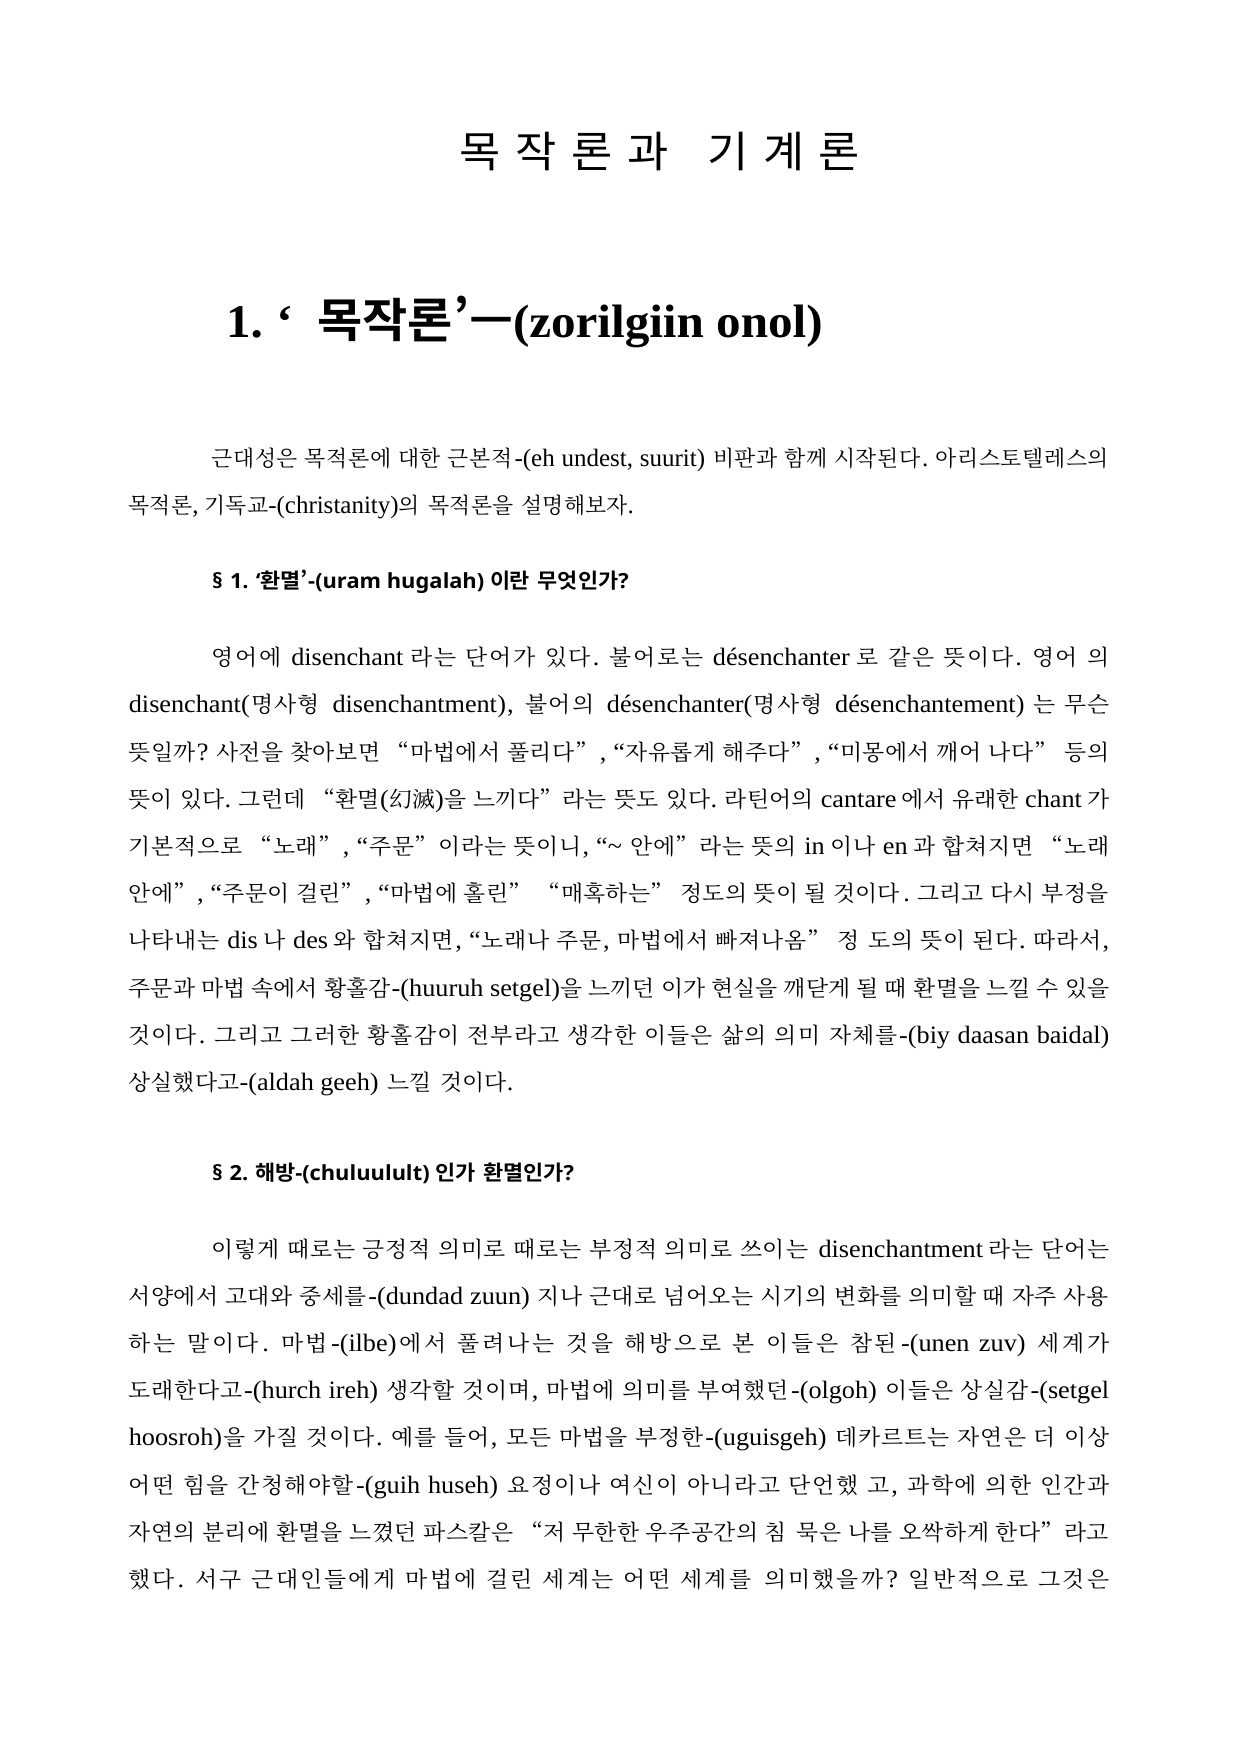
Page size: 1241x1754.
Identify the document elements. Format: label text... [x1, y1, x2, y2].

subtitle § 1. ‘환멸’-(uram hugalah) 이란 무엇인가? [212, 564, 1122, 595]
text 이렇게 때로는 긍정적 의미로 때로는 부정적 의미로 쓰이는 disenchantment라는 단어는 서양에서 고대와 중세를-(dundad zuun) 지나 근대로 넘어오는 시기의 변화를 의미할 때 자주 사용 하는 말이다. 마법-(ilbe)에서 풀려나는 것을 해방으로 본 이들은 참된-(unen zuv) 세계가 도래한다고-(hurch ireh) 생각할 것이며, 마법에 의미를 부여했던-(olgoh) 이들은 상실감-(setgel hoosroh)을 가질 것이다. 예를 들어, 모든 마법을 부정한-(uguisgeh) 데카르트는 자연은 더 이상 어떤 힘을 간청해야할-(guih huseh) 요정이나 여신이 아니라고 단언했 고, 과학에 의한 인간과 자연의 분리에 환멸을 느꼈던 파스칼은 “저 무한한 우주공간의 침 묵은 나를 오싹하게 한다”라고 했다. 서구 근대인들에게 마법에 걸린 세계는 어떤 세계를 의미했을까? 일반적으로 그것은 [128, 1232, 1110, 1594]
text 근대성은 목적론에 대한 근본적-(eh undest, suurit) 비판과 함께 시작된다. 아리스토텔레스의 목적론, 기독교-(christanity)의 목적론을 설명해보자. [128, 442, 1110, 520]
text 목작론과 기계론 [459, 118, 1122, 180]
text 영어에 disenchant라는 단어가 있다. 불어로는 désenchanter로 같은 뜻이다. 영어 의 disenchant(명사형 disenchantment), 불어의 désenchanter(명사형 désenchantement) 는 무슨 뜻일까? 사전을 찾아보면 “마법에서 풀리다”, “자유롭게 해주다”, “미몽에서 깨어 나다” 등의 뜻이 있다. 그런데 “환멸(幻滅)을 느끼다”라는 뜻도 있다. 라틴어의 cantare에서 유래한 chant가 기본적으로 “노래”, “주문”이라는 뜻이니, “~ 안에”라는 뜻의 in이나 en과 합쳐지면 “노래 안에”, “주문이 걸린”, “마법에 홀린” “매혹하는” 정도의 뜻이 될 것이다. 그리고 다시 부정을 나타내는 dis나 des와 합쳐지면, “노래나 주문, 마법에서 빠져나옴” 정 도의 뜻이 된다. 따라서, 주문과 마법 속에서 황홀감-(huuruh setgel)을 느끼던 이가 현실을 깨닫게 될 때 환멸을 느낄 수 있을 것이다. 그리고 그러한 황홀감이 전부라고 생각한 이들은 삶의 의미 자체를-(biy daasan baidal) 상실했다고-(aldah geeh) 느낄 것이다. [128, 640, 1110, 1097]
subtitle § 2. 해방-(chuluulult) 인가 환멸인가? [212, 1156, 1122, 1186]
subtitle 1. ‘ 목작론’—(zorilgiin onol) [212, 283, 1122, 351]
